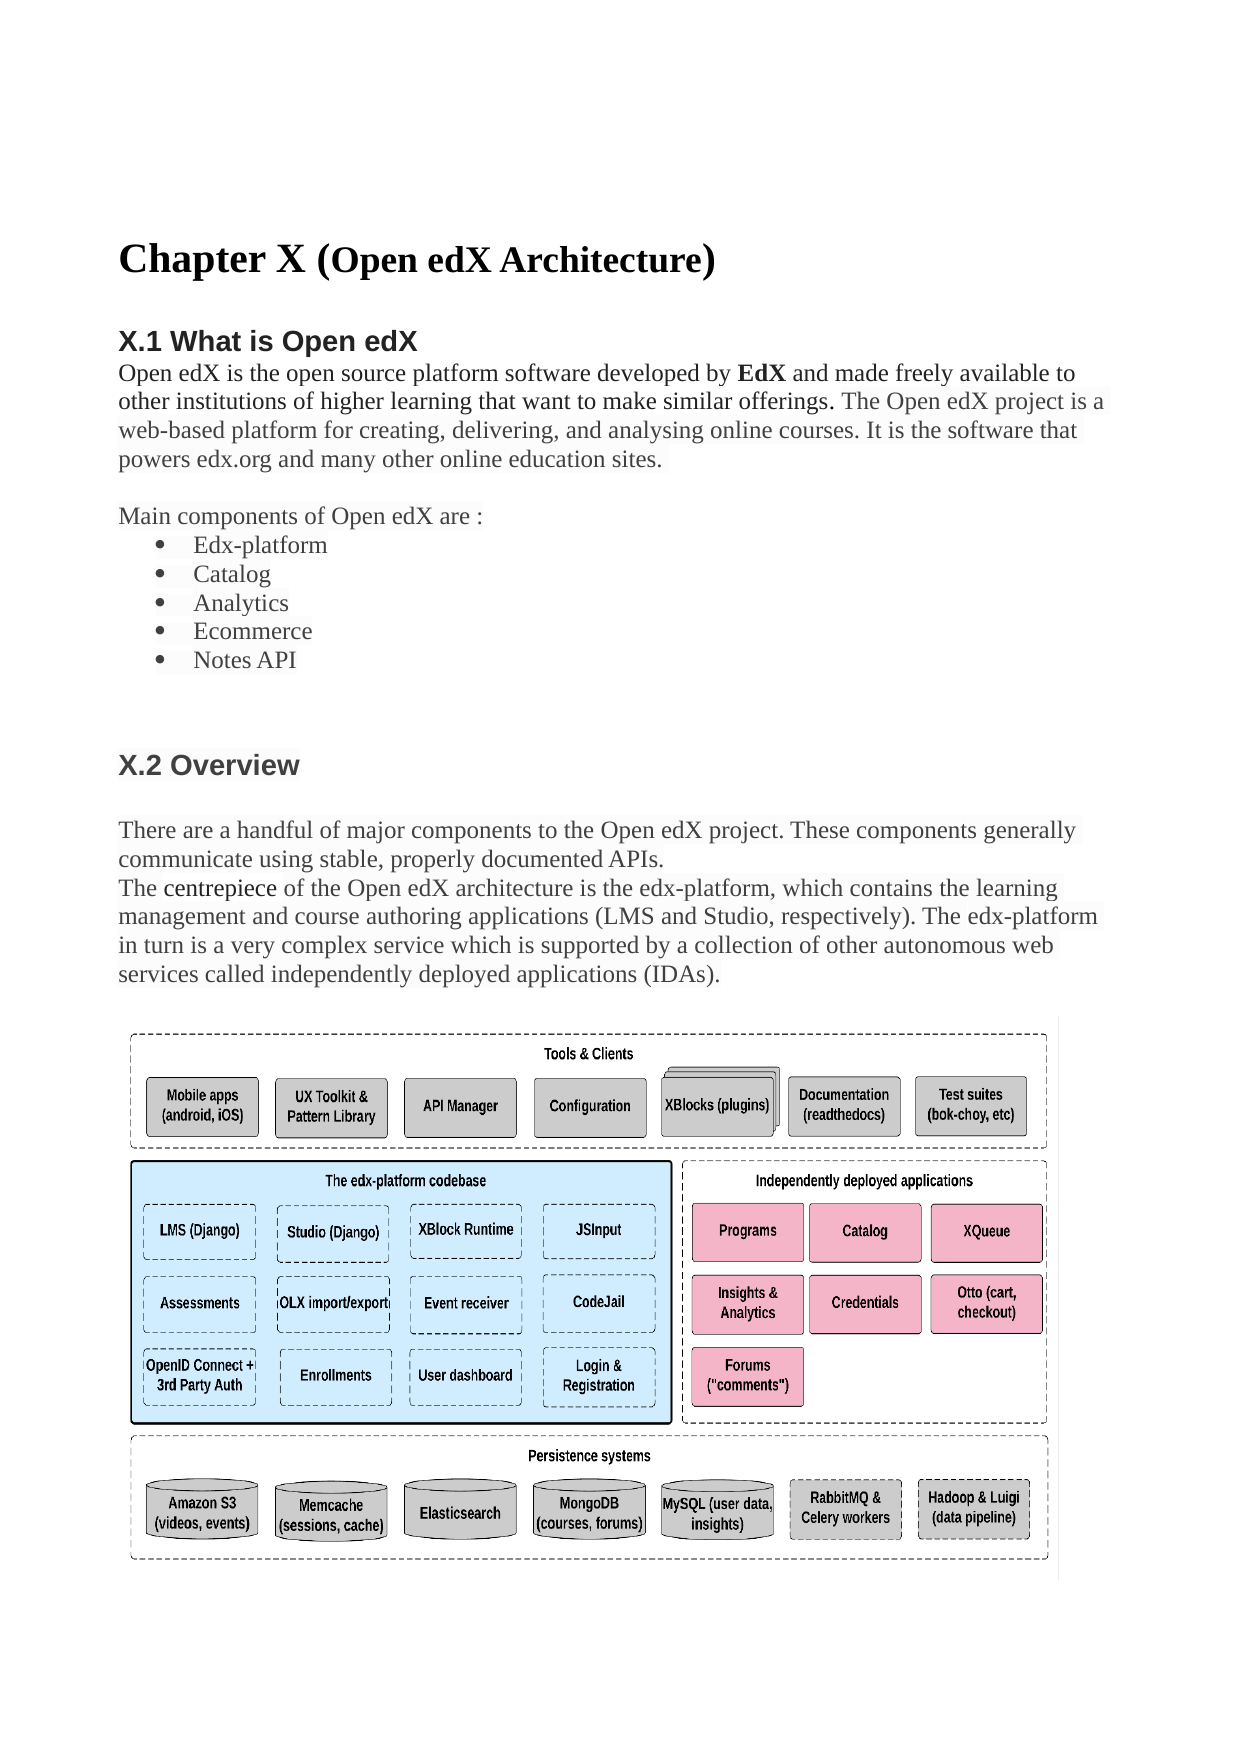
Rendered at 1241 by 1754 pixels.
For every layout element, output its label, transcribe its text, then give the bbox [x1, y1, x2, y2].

text There are a handful of major components to the Open edX project. These components generally communicate using stable, properly documented APIs. [118, 815, 1122, 873]
text The centrepiece of the Open edX architecture is the edx-platform, which contains the learning management and course authoring applications (LMS and Studio, respectively). The edx-platform in turn is a very complex service which is supported by a collection of other autonomous web services called independently deployed applications (IDAs). [118, 873, 1122, 988]
text Open edX is the open source platform software developed by EdX and made freely available to other institutions of higher learning that want to make similar offerings. The Open edX project is a web-based platform for creating, delivering, and analysing online courses. It is the software that powers edx.org and many other online education sites. [118, 358, 1122, 473]
list Edx-platform [156, 530, 1122, 559]
list Notes API [156, 645, 1122, 674]
text Main components of Open edX are : [118, 501, 1122, 530]
picture [118, 1016, 1059, 1580]
list Ecommerce [156, 616, 1122, 645]
list Catalog [156, 559, 1122, 588]
text Chapter X (Open edX Architecture) [118, 233, 1122, 281]
text X.1 What is Open edX [118, 324, 1122, 358]
text X.2 Overview [118, 748, 1122, 782]
list Analytics [156, 588, 1122, 616]
